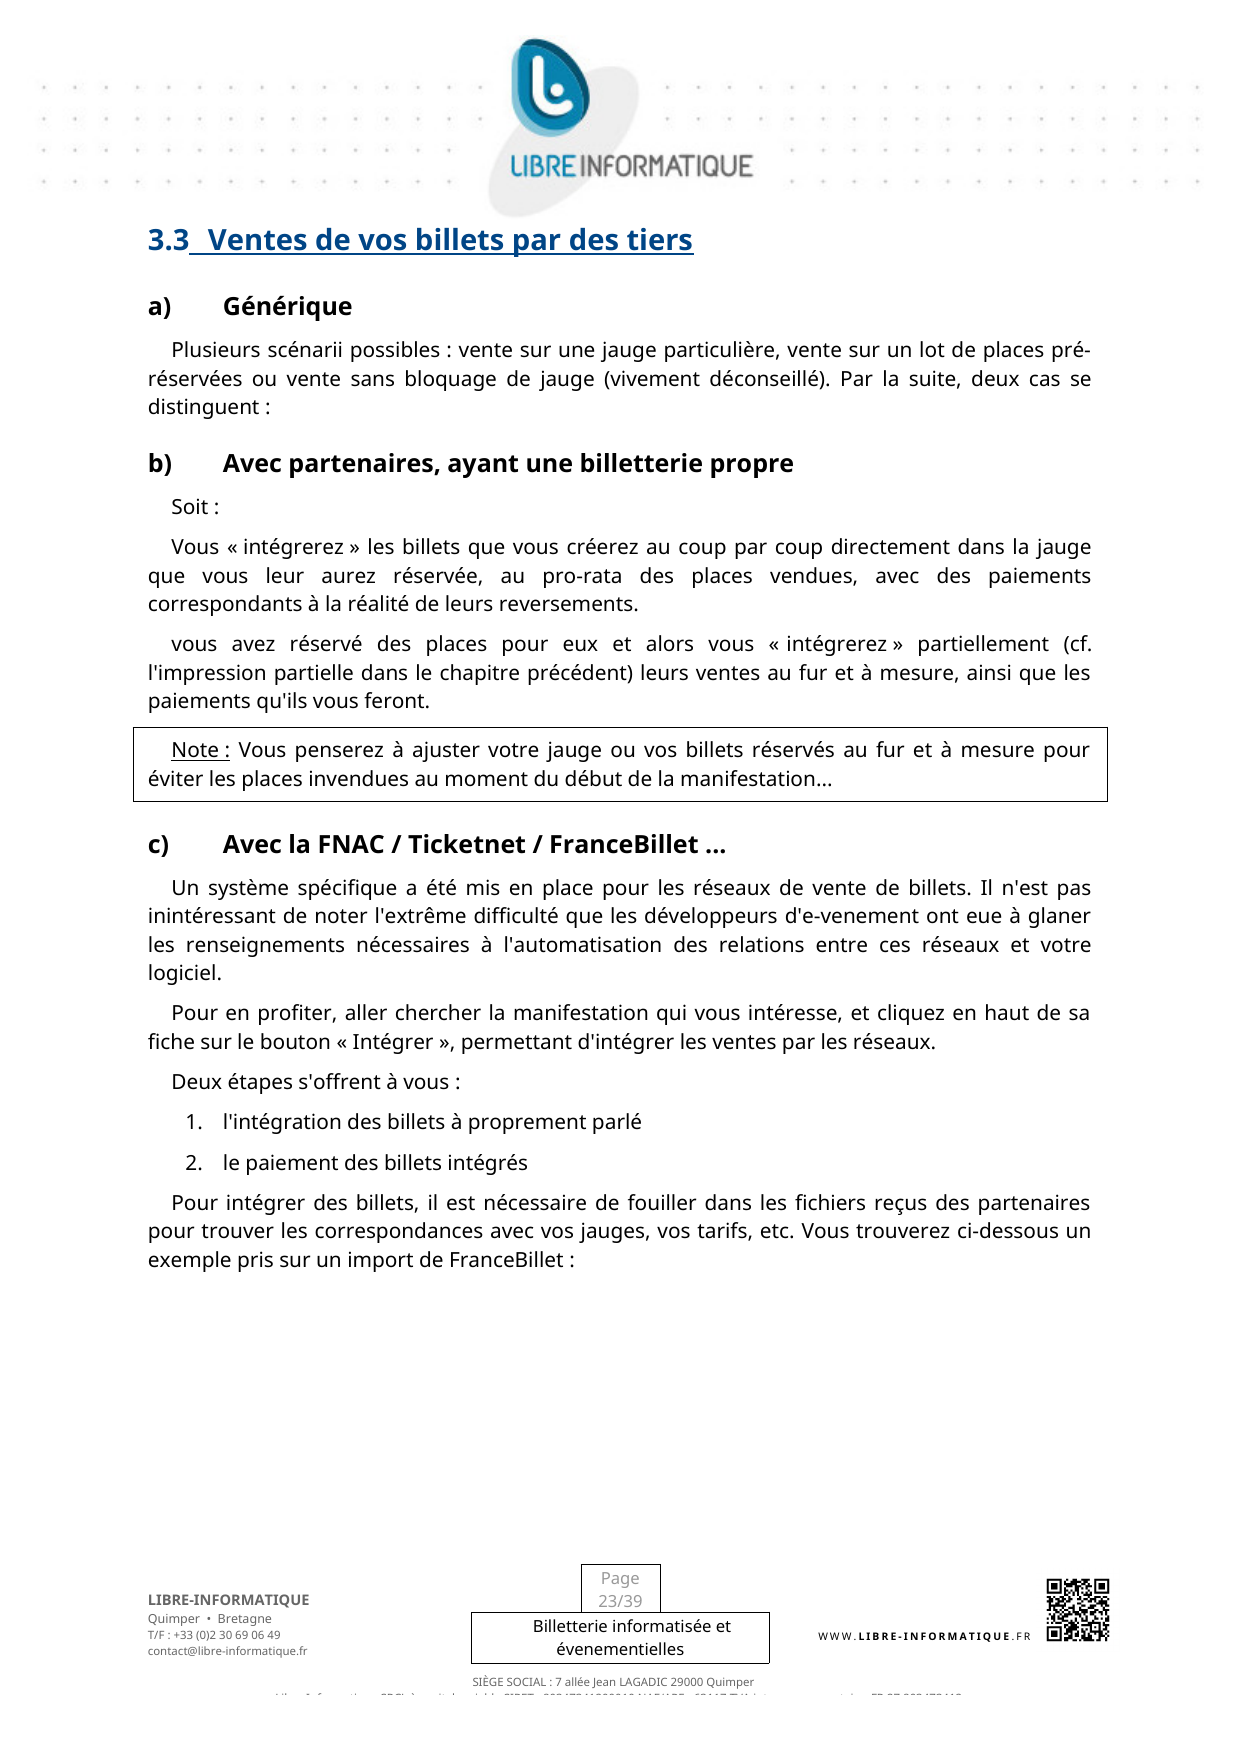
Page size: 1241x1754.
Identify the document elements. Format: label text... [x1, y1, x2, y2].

text Vous « intégrerez » les billets que vous créerez au coup par coup directement dans la jauge que vous leur aurez réservée, au pro-rata des places vendues, avec des paiements correspondants à la réalité de leurs reversements. [148, 532, 1093, 618]
subtitle Avec partenaires, ayant une billetterie propre [148, 446, 1093, 480]
subtitle Ventes de vos billets par des tiers [148, 220, 1093, 259]
text Note : Vous penserez à ajuster votre jauge ou vos billets réservés au fur et à mesure pour éviter les places invendues au moment du début de la manifestation... [134, 728, 1107, 801]
text Un système spécifique a été mis en place pour les réseaux de vente de billets. Il n'est pas inintéressant de noter l'extrême difficulté que les développeurs d'e-venement ont eue à glaner les renseignements nécessaires à l'automatisation des relations entre ces réseaux et votre logiciel. [148, 873, 1093, 987]
subtitle Avec la FNAC / Ticketnet / FranceBillet ... [148, 826, 1093, 861]
list l'intégration des billets à proprement parlé [185, 1107, 1093, 1136]
picture [27, 35, 1213, 220]
picture [1036, 1568, 1120, 1652]
text Pour intégrer des billets, il est nécessaire de fouiller dans les fichiers reçus des partenaires pour trouver les correspondances avec vos jauges, vos tarifs, etc. Vous trouverez ci-dessous un exemple pris sur un import de FranceBillet : [148, 1188, 1093, 1273]
text Plusieurs scénarii possibles : vente sur une jauge particulière, vente sur un lot de places pré-réservées ou vente sans bloquage de jauge (vivement déconseillé). Par la suite, deux cas se distinguent : [148, 335, 1093, 421]
text Soit : [148, 492, 1093, 521]
list le paiement des billets intégrés [185, 1148, 1093, 1176]
text Deux étapes s'offrent à vous : [148, 1067, 1093, 1096]
subtitle Générique [148, 289, 1093, 323]
text vous avez réservé des places pour eux et alors vous « intégrerez » partiellement (cf. l'impression partielle dans le chapitre précédent) leurs ventes au fur et à mesure, ainsi que les paiements qu'ils vous feront. [148, 629, 1093, 715]
text Pour en profiter, aller chercher la manifestation qui vous intéresse, et cliquez en haut de sa fiche sur le bouton « Intégrer », permettant d'intégrer les ventes par les réseaux. [148, 998, 1093, 1055]
